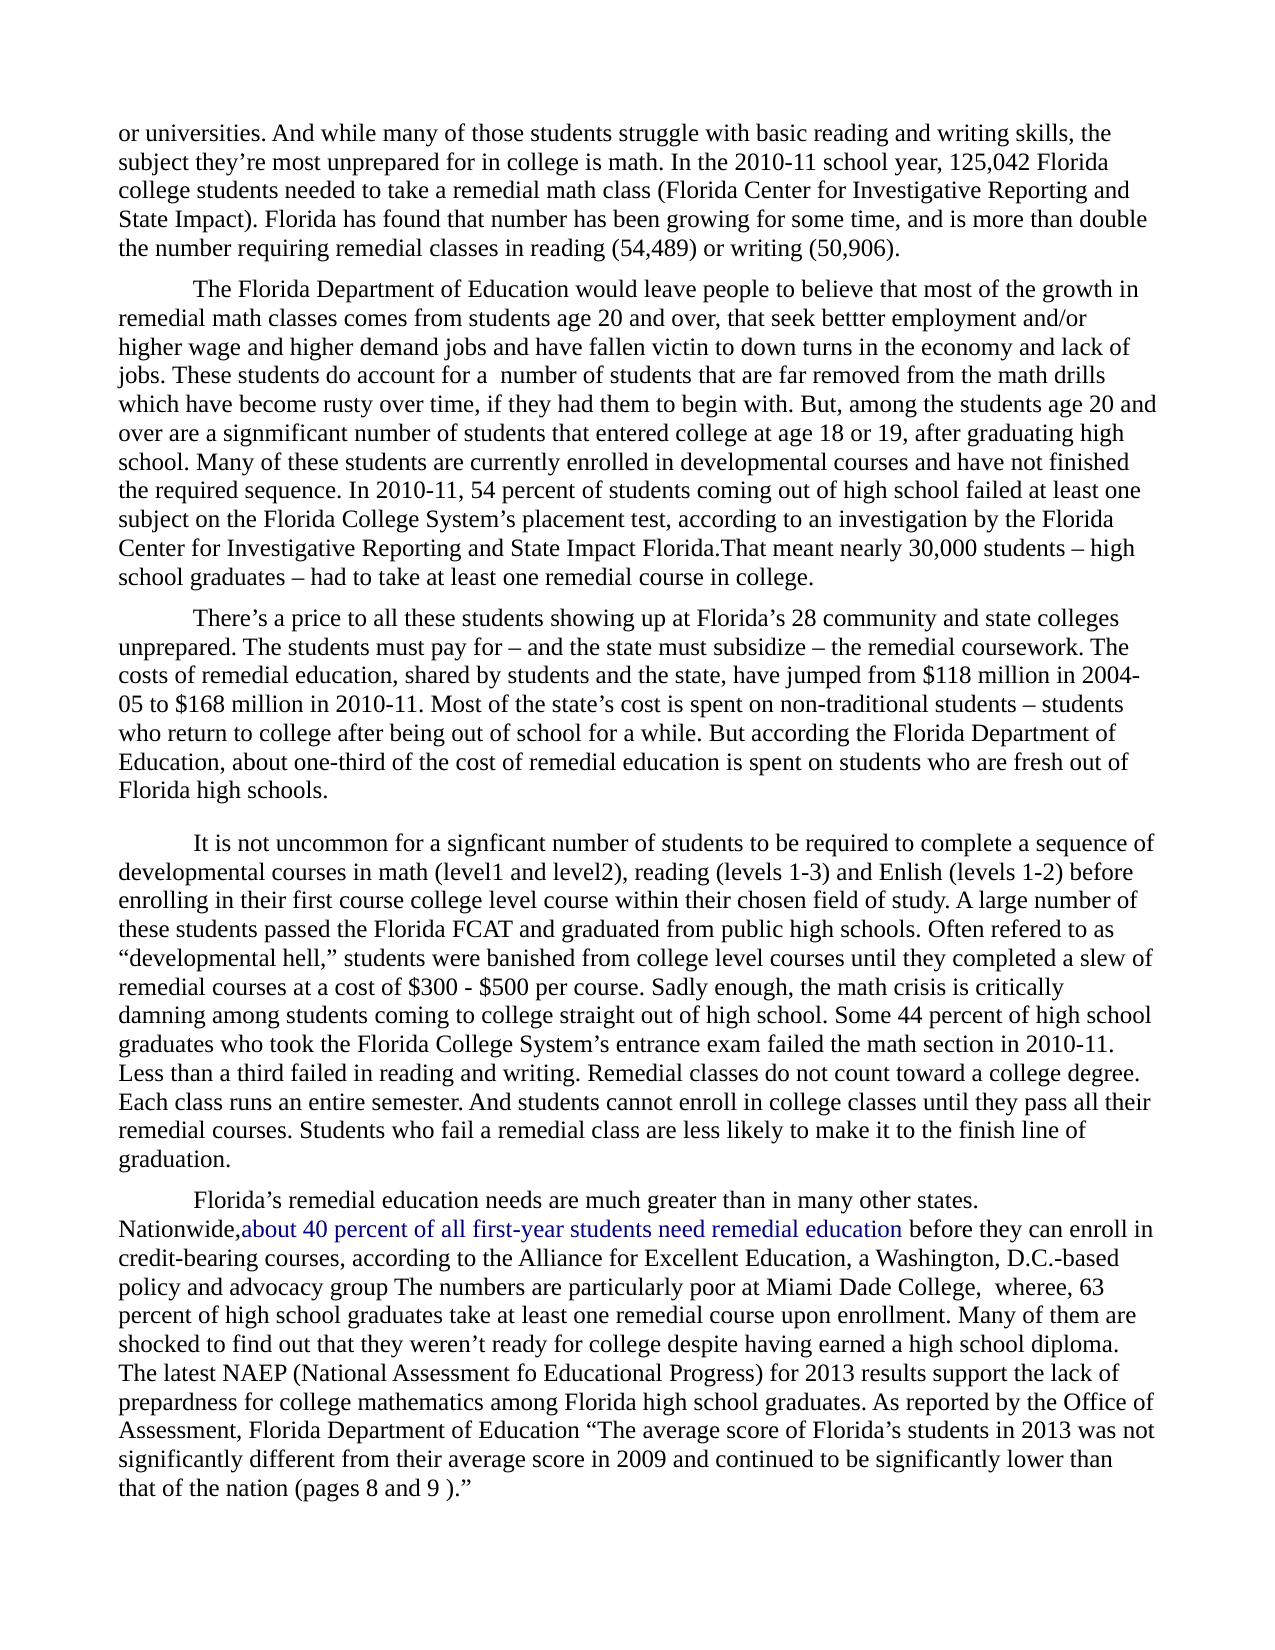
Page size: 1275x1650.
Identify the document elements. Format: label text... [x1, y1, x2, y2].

text or universities. And while many of those students struggle with basic reading and writing skills, the subject they’re most unprepared for in college is math. In the 2010-11 school year, 125,042 Florida college students needed to take a remedial math class (Florida Center for Investigative Reporting and State Impact). Florida has found that number has been growing for some time, and is more than double the number requiring remedial classes in reading (54,489) or writing (50,906). [118, 118, 1157, 262]
text Florida’s remedial education needs are much greater than in many other states. Nationwide,about 40 percent of all first-year students need remedial education before they can enroll in credit-bearing courses, according to the Alliance for Excellent Education, a Washington, D.C.-based policy and advocacy group The numbers are particularly poor at Miami Dade College, wheree, 63 percent of high school graduates take at least one remedial course upon enrollment. Many of them are shocked to find out that they weren’t ready for college despite having earned a high school diploma. The latest NAEP (National Assessment fo Educational Progress) for 2013 results support the lack of prepardness for college mathematics among Florida high school graduates. As reported by the Office of Assessment, Florida Department of Education “The average score of Florida’s students in 2013 was not significantly different from their average score in 2009 and continued to be significantly lower than that of the nation (pages 8 and 9 ).” [118, 1185, 1157, 1502]
text The Florida Department of Education would leave people to believe that most of the growth in remedial math classes comes from students age 20 and over, that seek bettter employment and/or higher wage and higher demand jobs and have fallen victin to down turns in the economy and lack of jobs. These students do account for a number of students that are far removed from the math drills which have become rusty over time, if they had them to begin with. But, among the students age 20 and over are a signmificant number of students that entered college at age 18 or 19, after graduating high school. Many of these students are currently enrolled in developmental courses and have not finished the required sequence. In 2010-11, 54 percent of students coming out of high school failed at least one subject on the Florida College System’s placement test, according to an investigation by the Florida Center for Investigative Reporting and State Impact Florida.That meant nearly 30,000 students – high school graduates – had to take at least one remedial course in college. [118, 274, 1157, 591]
text It is not uncommon for a signficant number of students to be required to complete a sequence of developmental courses in math (level1 and level2), reading (levels 1-3) and Enlish (levels 1-2) before enrolling in their first course college level course within their chosen field of study. A large number of these students passed the Florida FCAT and graduated from public high schools. Often refered to as “developmental hell,” students were banished from college level courses until they completed a slew of remedial courses at a cost of $300 - $500 per course. Sadly enough, the math crisis is critically damning among students coming to college straight out of high school. Some 44 percent of high school graduates who took the Florida College System’s entrance exam failed the math section in 2010-11. Less than a third failed in reading and writing. Remedial classes do not count toward a college degree. Each class runs an entire semester. And students cannot enroll in college classes until they pass all their remedial courses. Students who fail a remedial class are less likely to make it to the finish line of graduation. [118, 828, 1157, 1173]
text There’s a price to all these students showing up at Florida’s 28 community and state colleges unprepared. The students must pay for – and the state must subsidize – the remedial coursework. The costs of remedial education, shared by students and the state, have jumped from $118 million in 2004-05 to $168 million in 2010-11. Most of the state’s cost is spent on non-traditional students – students who return to college after being out of school for a while. But according the Florida Department of Education, about one-third of the cost of remedial education is spent on students who are fresh out of Florida high schools. [118, 603, 1157, 804]
